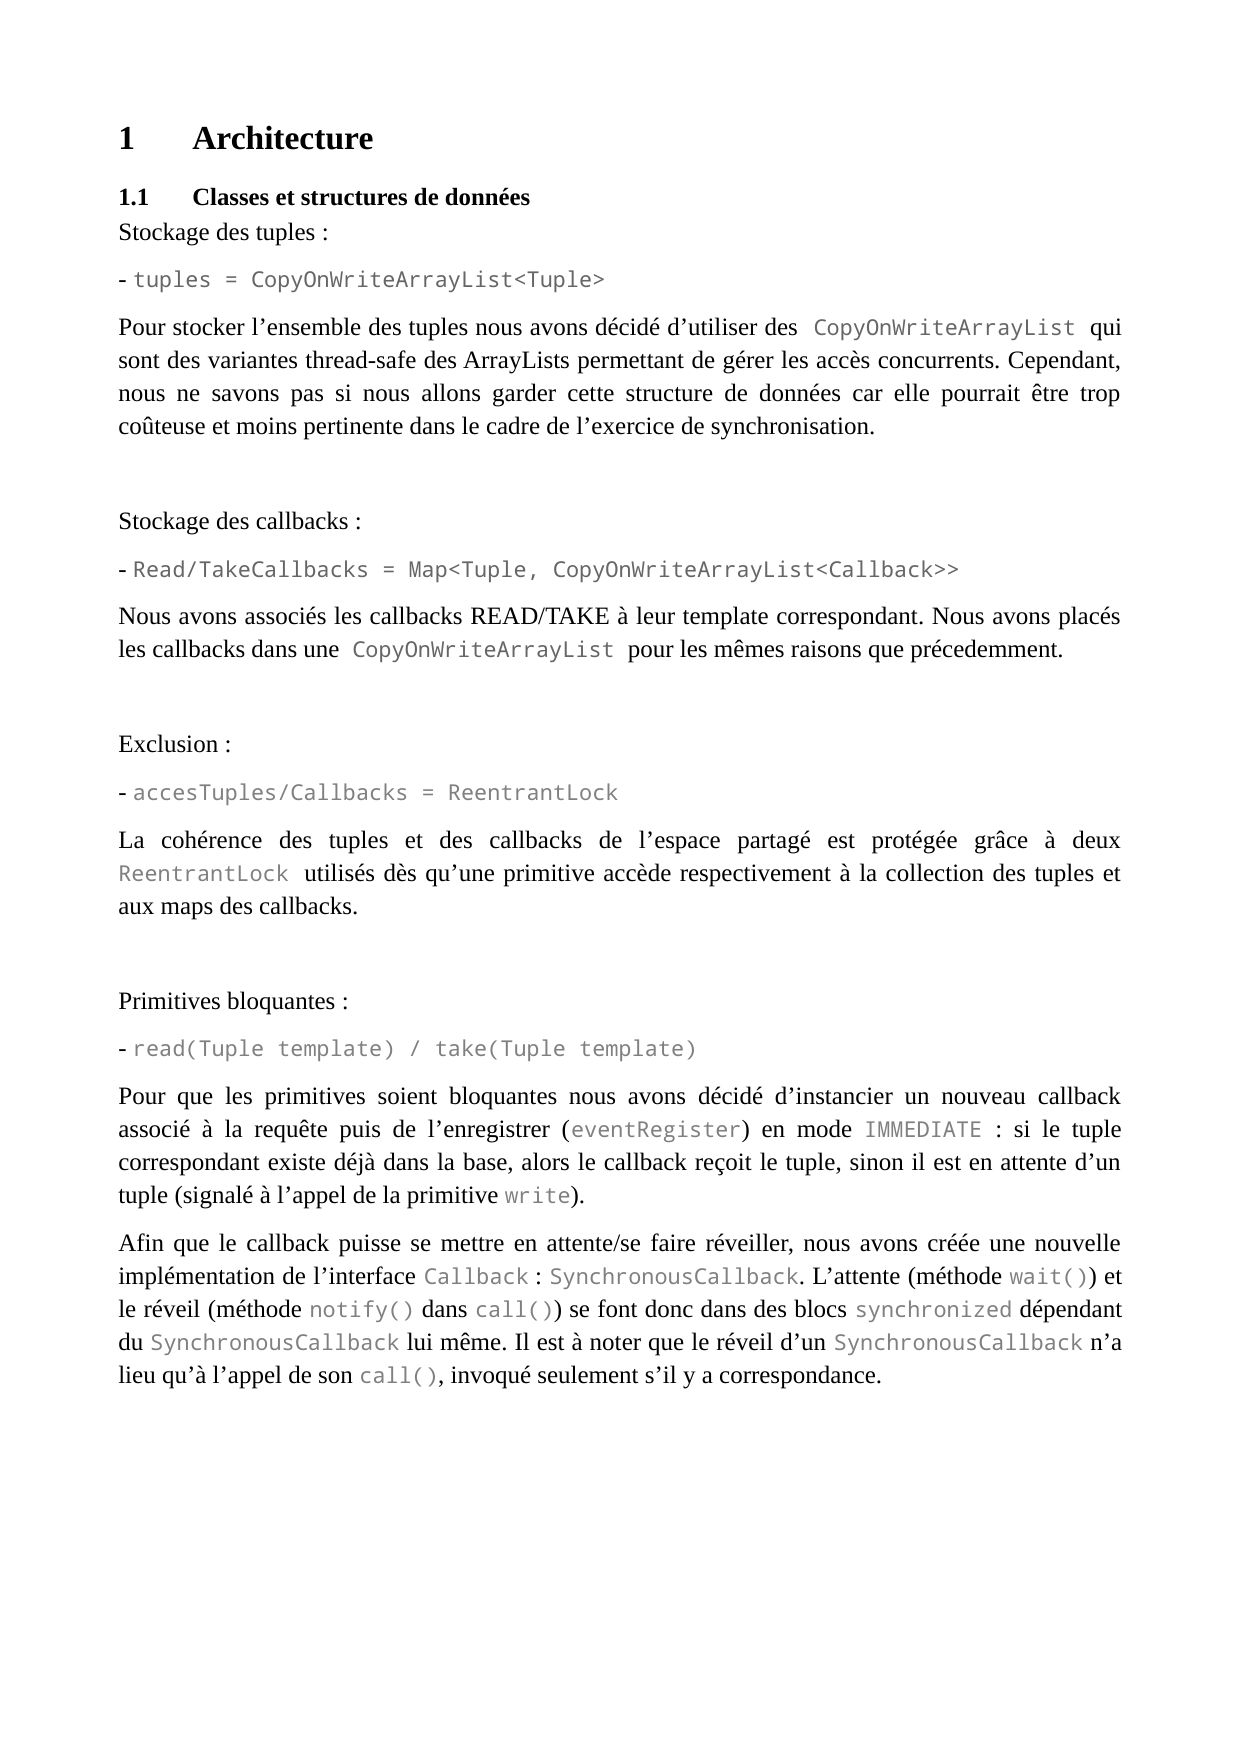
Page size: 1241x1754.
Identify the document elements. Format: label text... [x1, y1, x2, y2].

text - tuples = CopyOnWriteArrayList<Tuple> [118, 264, 1122, 293]
text Stockage des callbacks : [118, 506, 1122, 535]
text Pour que les primitives soient bloquantes nous avons décidé d’instancier un nouveau callback associé à la requête puis de l’enregistrer (eventRegister) en mode IMMEDIATE : si le tuple correspondant existe déjà dans la base, alors le callback reçoit le tuple, sinon il est en attente d’un tuple (signalé à l’appel de la primitive write). [118, 1081, 1122, 1209]
text - accesTuples/Callbacks = ReentrantLock [118, 777, 1122, 806]
subtitle 1.1 Classes et structures de données [118, 182, 1122, 210]
text La cohérence des tuples et des callbacks de l’espace partagé est protégée grâce à deux ReentrantLock utilisés dès qu’une primitive accède respectivement à la collection des tuples et aux maps des callbacks. [118, 825, 1122, 919]
subtitle 1 Architecture [118, 118, 1122, 157]
text - read(Tuple template) / take(Tuple template) [118, 1033, 1122, 1062]
text Pour stocker l’ensemble des tuples nous avons décidé d’utiliser des CopyOnWriteArrayList qui sont des variantes thread-safe des ArrayLists permettant de gérer les accès concurrents. Cependant, nous ne savons pas si nous allons garder cette structure de données car elle pourrait être trop coûteuse et moins pertinente dans le cadre de l’exercice de synchronisation. [118, 312, 1122, 439]
text - Read/TakeCallbacks = Map<Tuple, CopyOnWriteArrayList<Callback>> [118, 554, 1122, 582]
text Nous avons associés les callbacks READ/TAKE à leur template correspondant. Nous avons placés les callbacks dans une CopyOnWriteArrayList pour les mêmes raisons que précedemment. [118, 601, 1122, 663]
text Afin que le callback puisse se mettre en attente/se faire réveiller, nous avons créée une nouvelle implémentation de l’interface Callback : SynchronousCallback. L’attente (méthode wait()) et le réveil (méthode notify() dans call()) se font donc dans des blocs synchronized dépendant du SynchronousCallback lui même. Il est à noter que le réveil d’un SynchronousCallback n’a lieu qu’à l’appel de son call(), invoqué seulement s’il y a correspondance. [118, 1228, 1122, 1389]
text Stockage des tuples : [118, 217, 1122, 245]
text Primitives bloquantes : [118, 986, 1122, 1015]
text Exclusion : [118, 729, 1122, 758]
